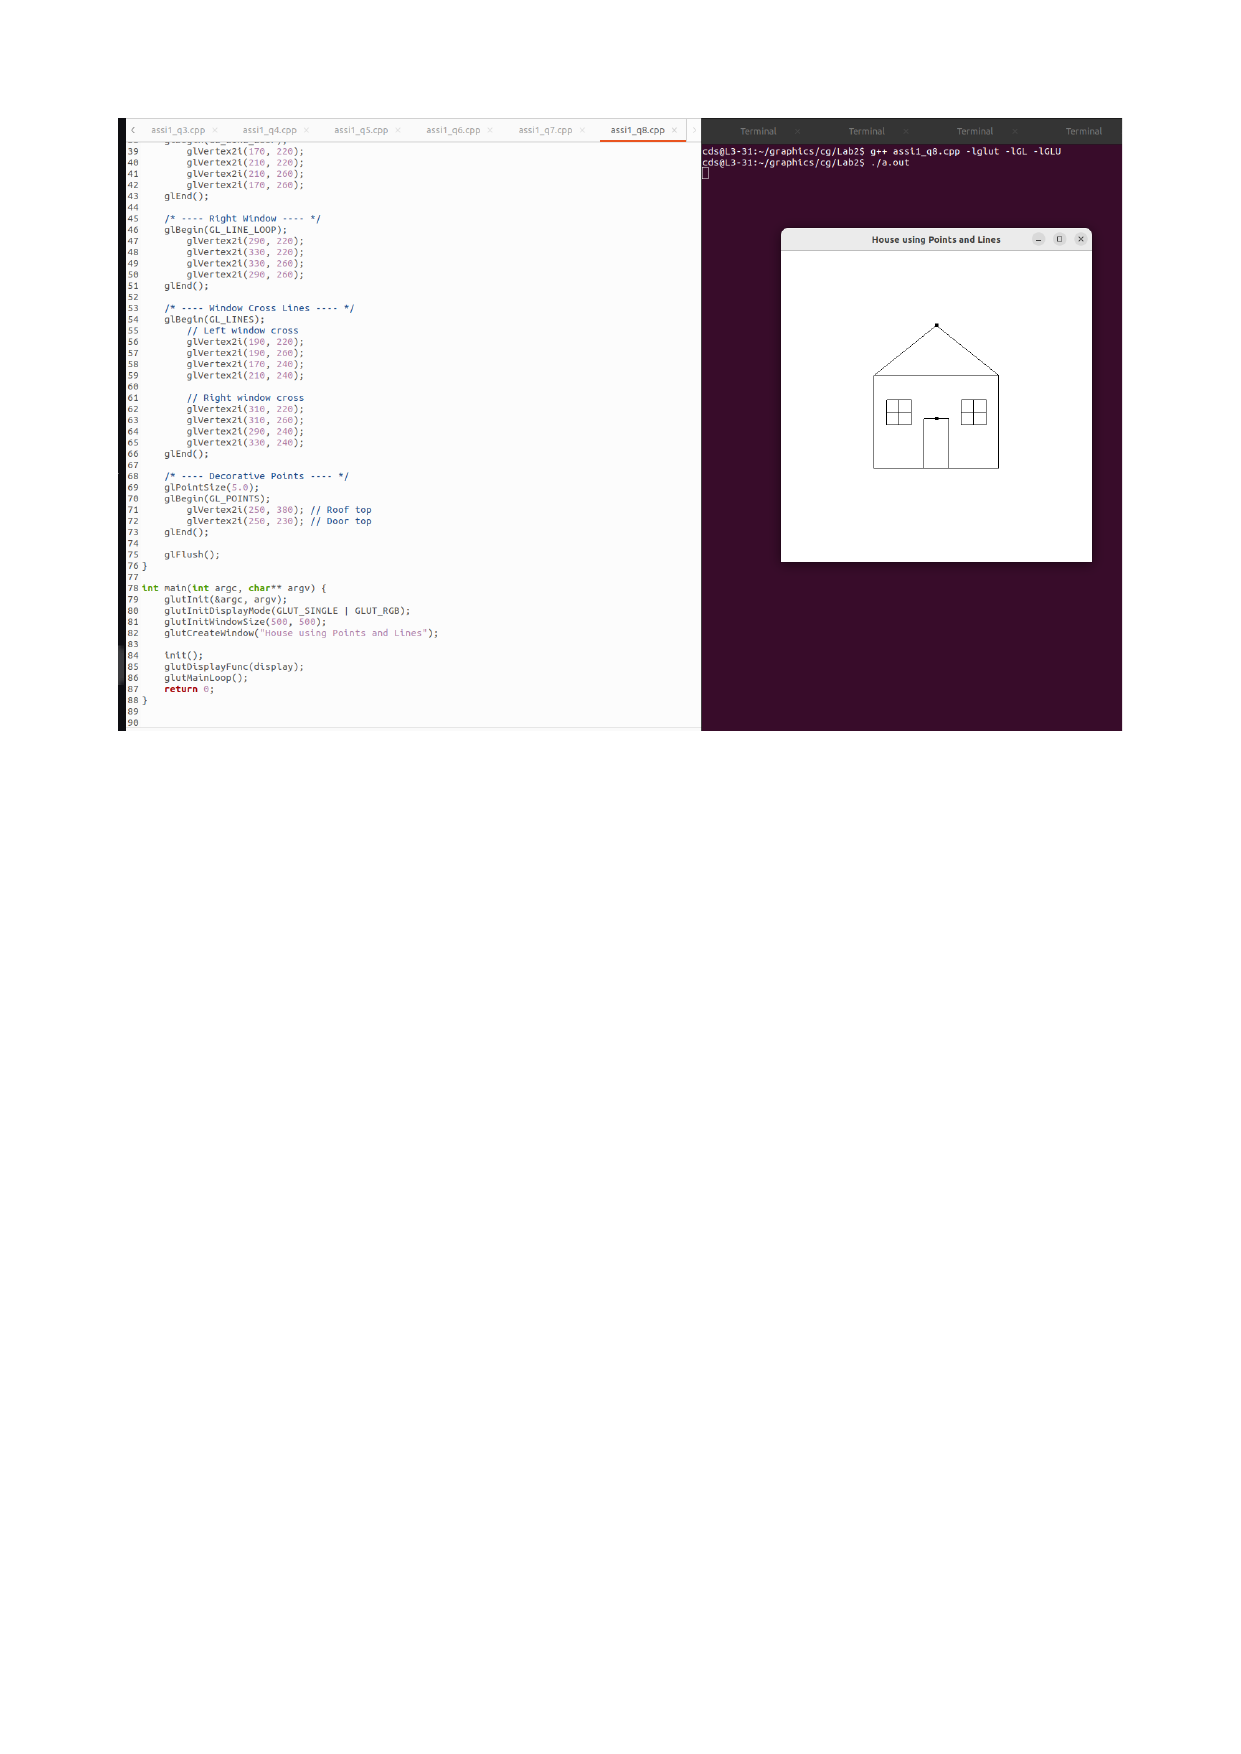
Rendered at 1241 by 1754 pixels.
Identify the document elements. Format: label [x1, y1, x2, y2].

picture [118, 118, 1123, 731]
